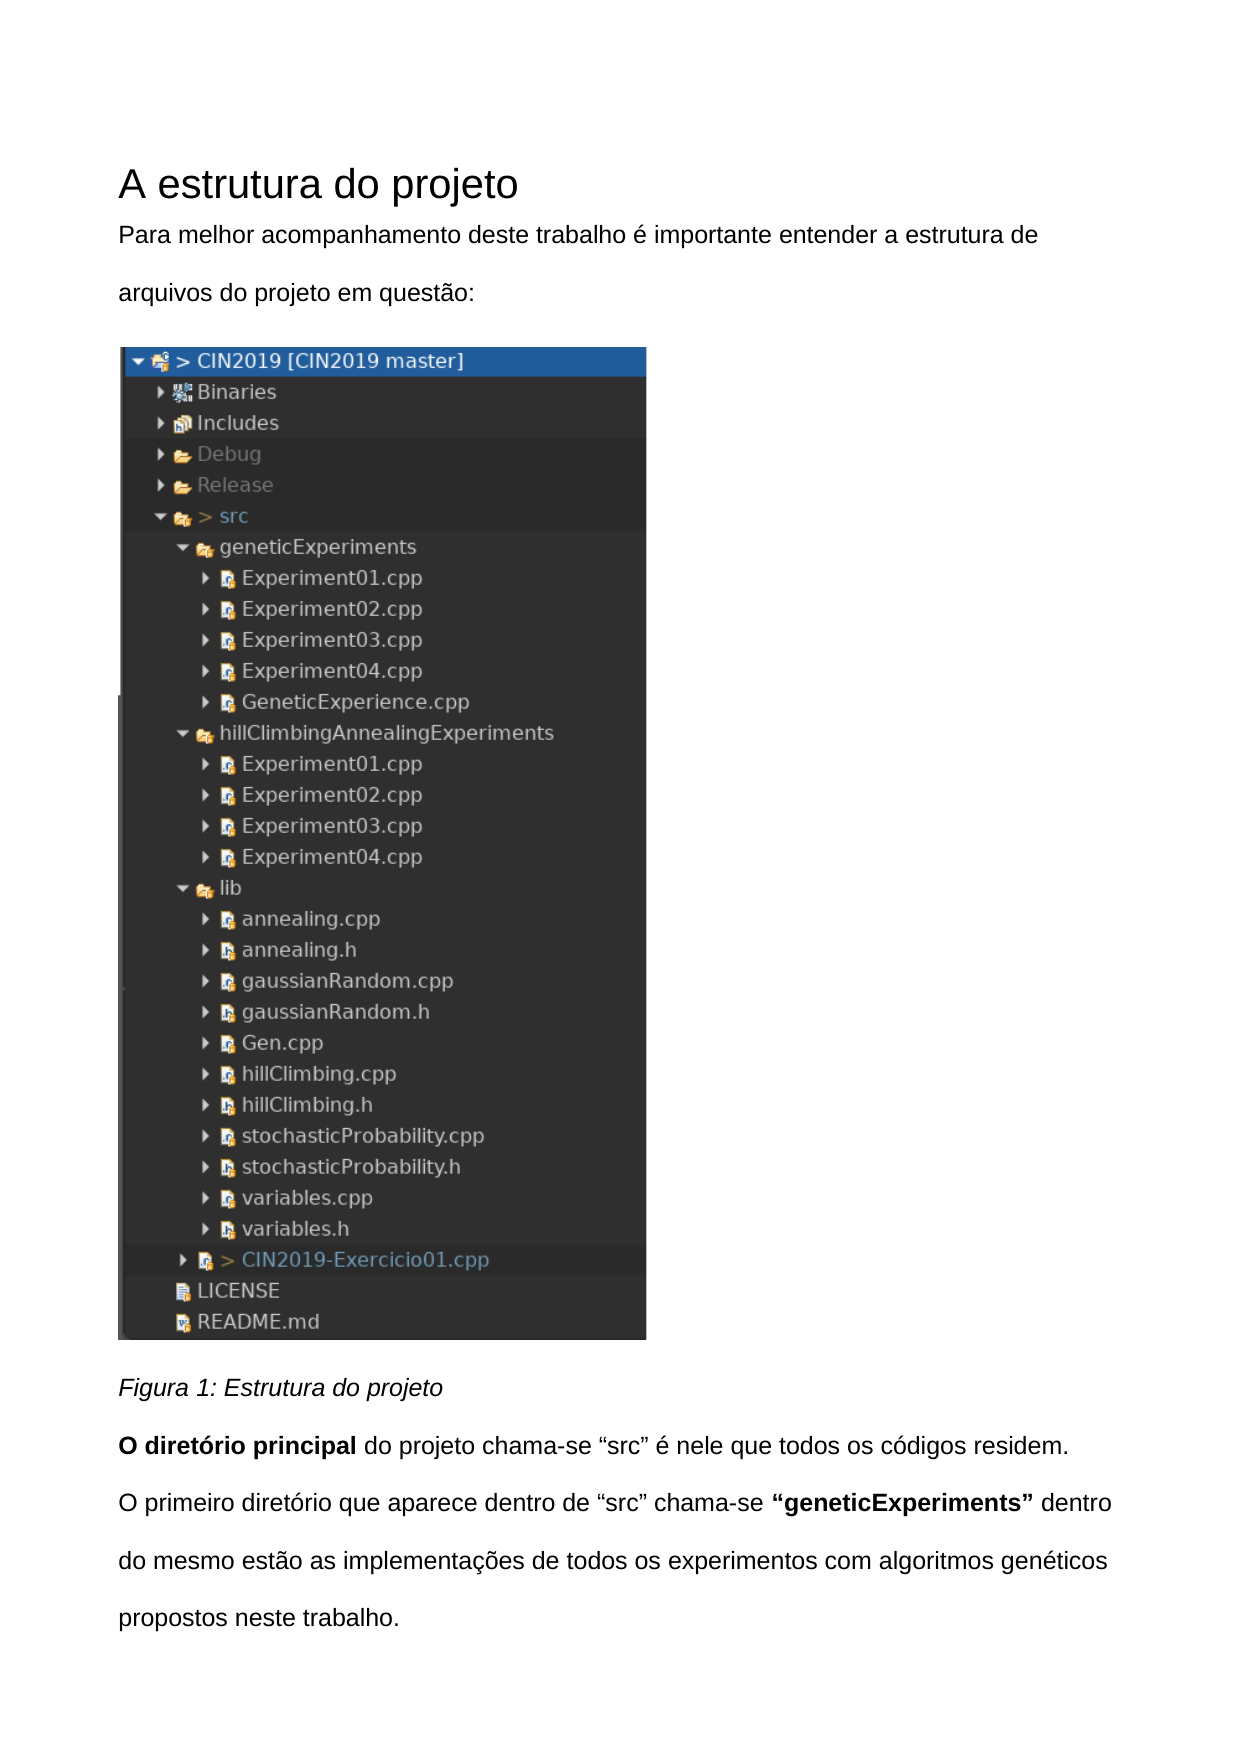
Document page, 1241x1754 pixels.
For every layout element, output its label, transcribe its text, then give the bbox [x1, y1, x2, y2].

text O primeiro diretório que aparece dentro de “src” chama-se “geneticExperiments” dentro do mesmo estão as implementações de todos os experimentos com algoritmos genéticos propostos neste trabalho. [118, 1488, 1122, 1632]
picture [118, 347, 647, 1340]
subtitle A estrutura do projeto [118, 160, 1122, 208]
text Figura 1: Estrutura do projeto [118, 1340, 647, 1402]
text Para melhor acompanhamento deste trabalho é importante entender a estrutura de arquivos do projeto em questão: [118, 220, 1122, 306]
text O diretório principal do projeto chama-se “src” é nele que todos os códigos residem. [118, 1431, 1122, 1459]
